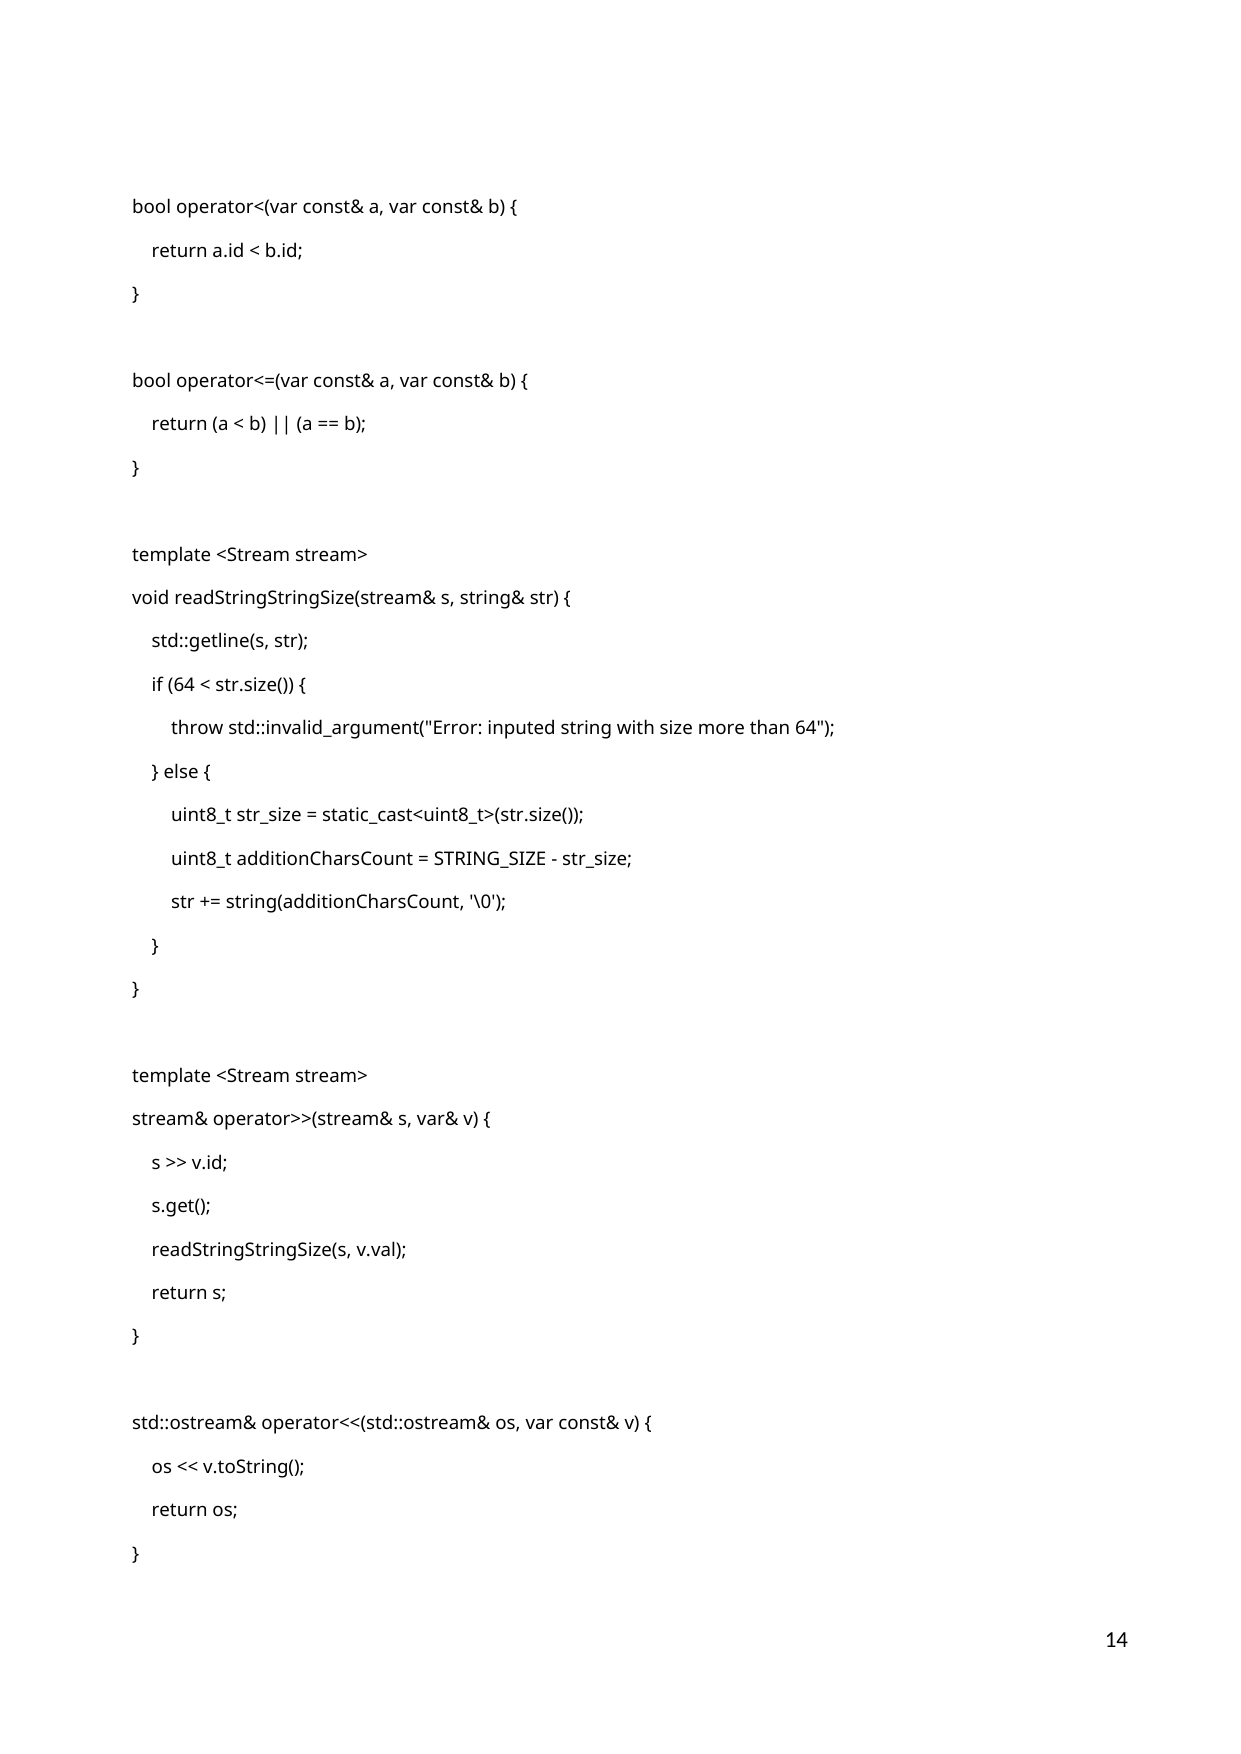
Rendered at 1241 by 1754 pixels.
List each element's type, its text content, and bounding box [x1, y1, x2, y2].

text template <Stream stream> [112, 1062, 1128, 1088]
text void readStringStringSize(stream& s, string& str) { [112, 584, 1128, 610]
text } [112, 975, 1128, 1001]
text return (a < b) || (a == b); [112, 411, 1128, 436]
text } [112, 280, 1128, 306]
text } [112, 1323, 1128, 1348]
text return os; [112, 1497, 1128, 1522]
text } [112, 1540, 1128, 1566]
text s >> v.id; [112, 1149, 1128, 1174]
text readStringStringSize(s, v.val); [112, 1236, 1128, 1261]
text template <Stream stream> [112, 541, 1128, 566]
text uint8_t str_size = static_cast<uint8_t>(str.size()); [112, 802, 1128, 827]
text std::ostream& operator<<(std::ostream& os, var const& v) { [112, 1410, 1128, 1435]
text s.get(); [112, 1192, 1128, 1218]
text std::getline(s, str); [112, 628, 1128, 653]
text bool operator<(var const& a, var const& b) { [112, 193, 1128, 219]
text uint8_t additionCharsCount = STRING_SIZE - str_size; [112, 845, 1128, 871]
text throw std::invalid_argument("Error: inputed string with size more than 64"); [112, 715, 1128, 740]
text bool operator<=(var const& a, var const& b) { [112, 367, 1128, 393]
text str += string(additionCharsCount, '\0'); [112, 888, 1128, 914]
text return a.id < b.id; [112, 237, 1128, 262]
text return s; [112, 1279, 1128, 1305]
text os << v.toString(); [112, 1453, 1128, 1479]
text } [112, 932, 1128, 957]
text if (64 < str.size()) { [112, 671, 1128, 697]
text stream& operator>>(stream& s, var& v) { [112, 1106, 1128, 1131]
text } else { [112, 758, 1128, 784]
text } [112, 454, 1128, 479]
